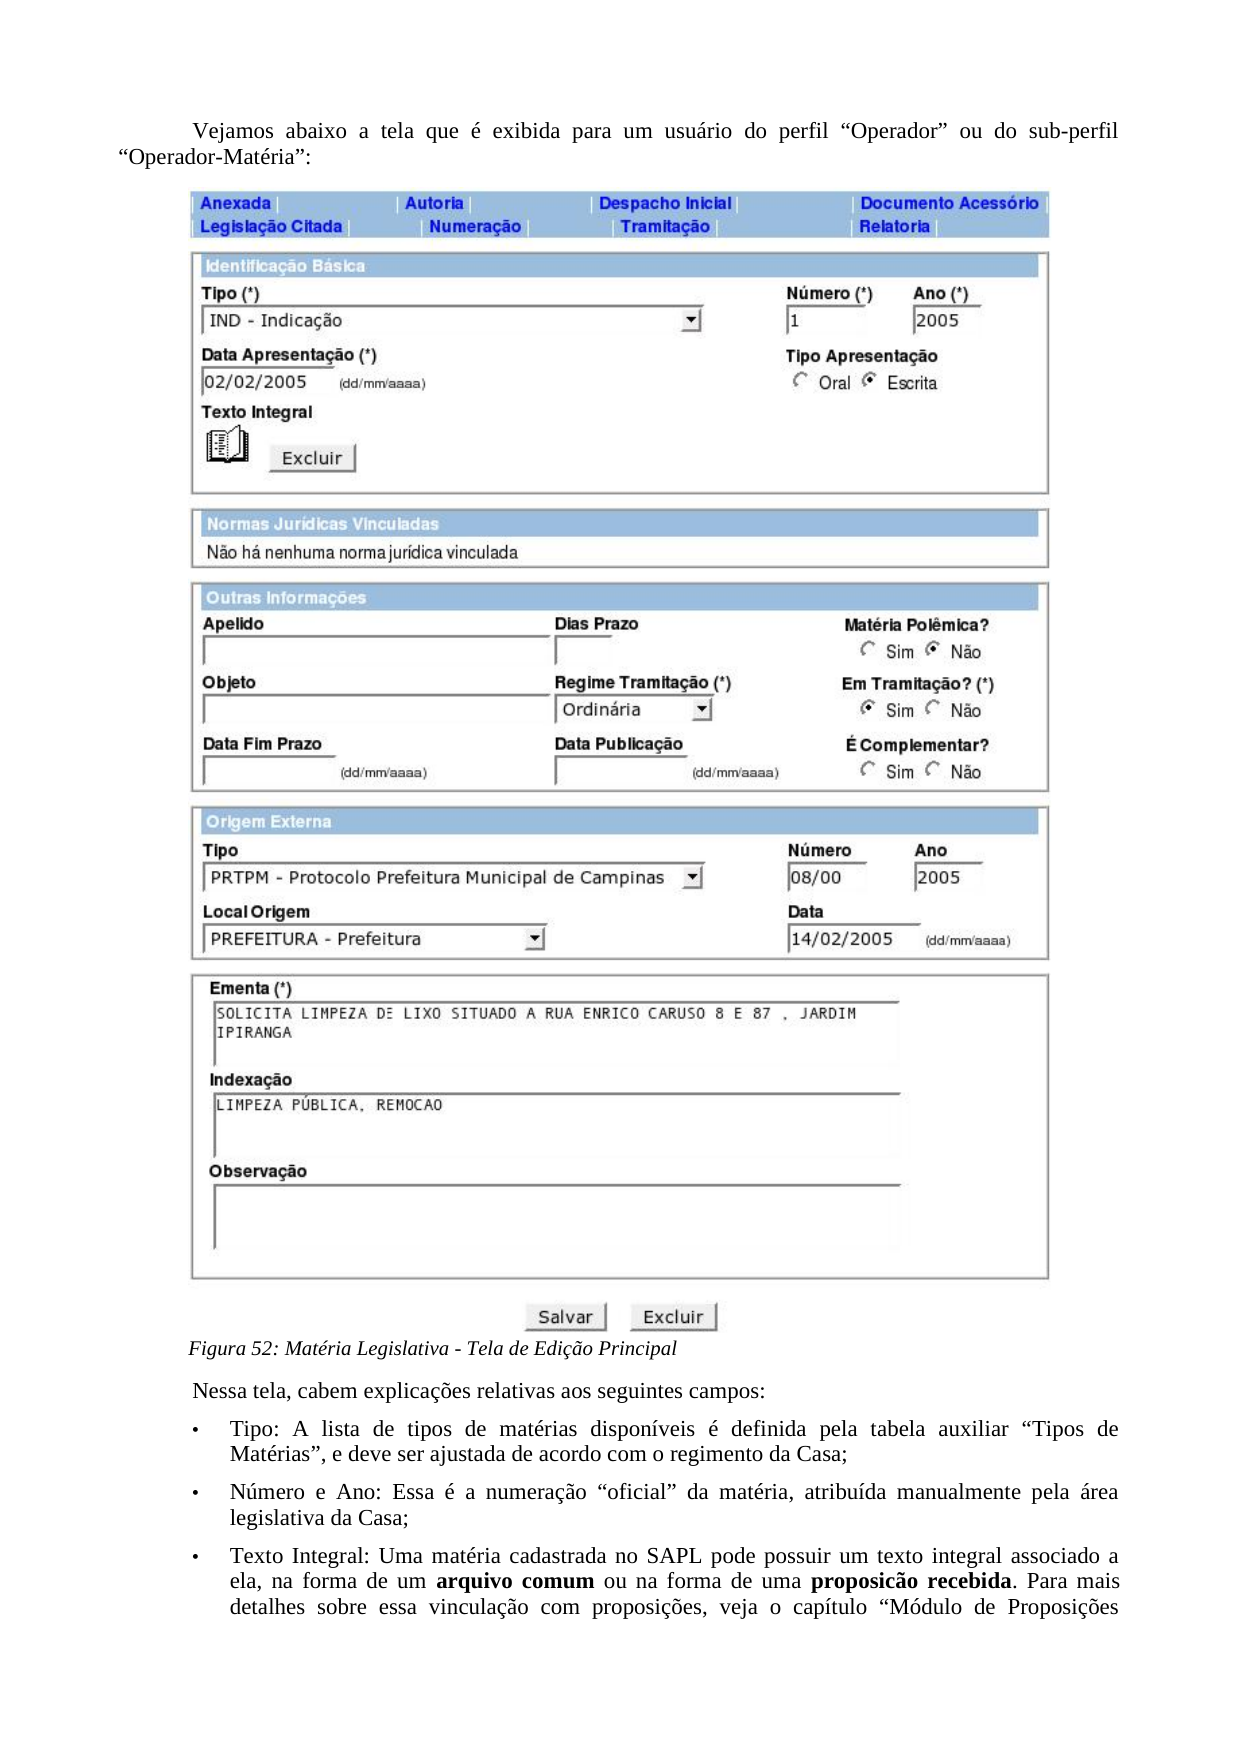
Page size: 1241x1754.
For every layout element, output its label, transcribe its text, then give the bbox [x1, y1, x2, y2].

text Figura 52: Matéria Legislativa - Tela de Edição Principal [188, 1337, 1052, 1360]
text Nessa tela, cabem explicações relativas aos seguintes campos: [118, 182, 1120, 1403]
list Texto Integral: Uma matéria cadastrada no SAPL pode possuir um texto integral associado a ela, na forma de um arquivo comum ou na forma de uma proposicão recebida. Para mais detalhes sobre essa vinculação com proposições, veja o capítulo “Módulo de Proposições [192, 1543, 1120, 1619]
picture [188, 187, 1052, 1337]
list Tipo: A lista de tipos de matérias disponíveis é definida pela tabela auxiliar “Tipos de Matérias”, e deve ser ajustada de acordo com o regimento da Casa; [192, 1416, 1120, 1467]
list Número e Ano: Essa é a numeração “oficial” da matéria, atribuída manualmente pela área legislativa da Casa; [192, 1479, 1120, 1530]
text Vejamos abaixo a tela que é exibida para um usuário do perfil “Operador” ou do sub-perfil “Operador-Matéria”: [118, 118, 1120, 169]
